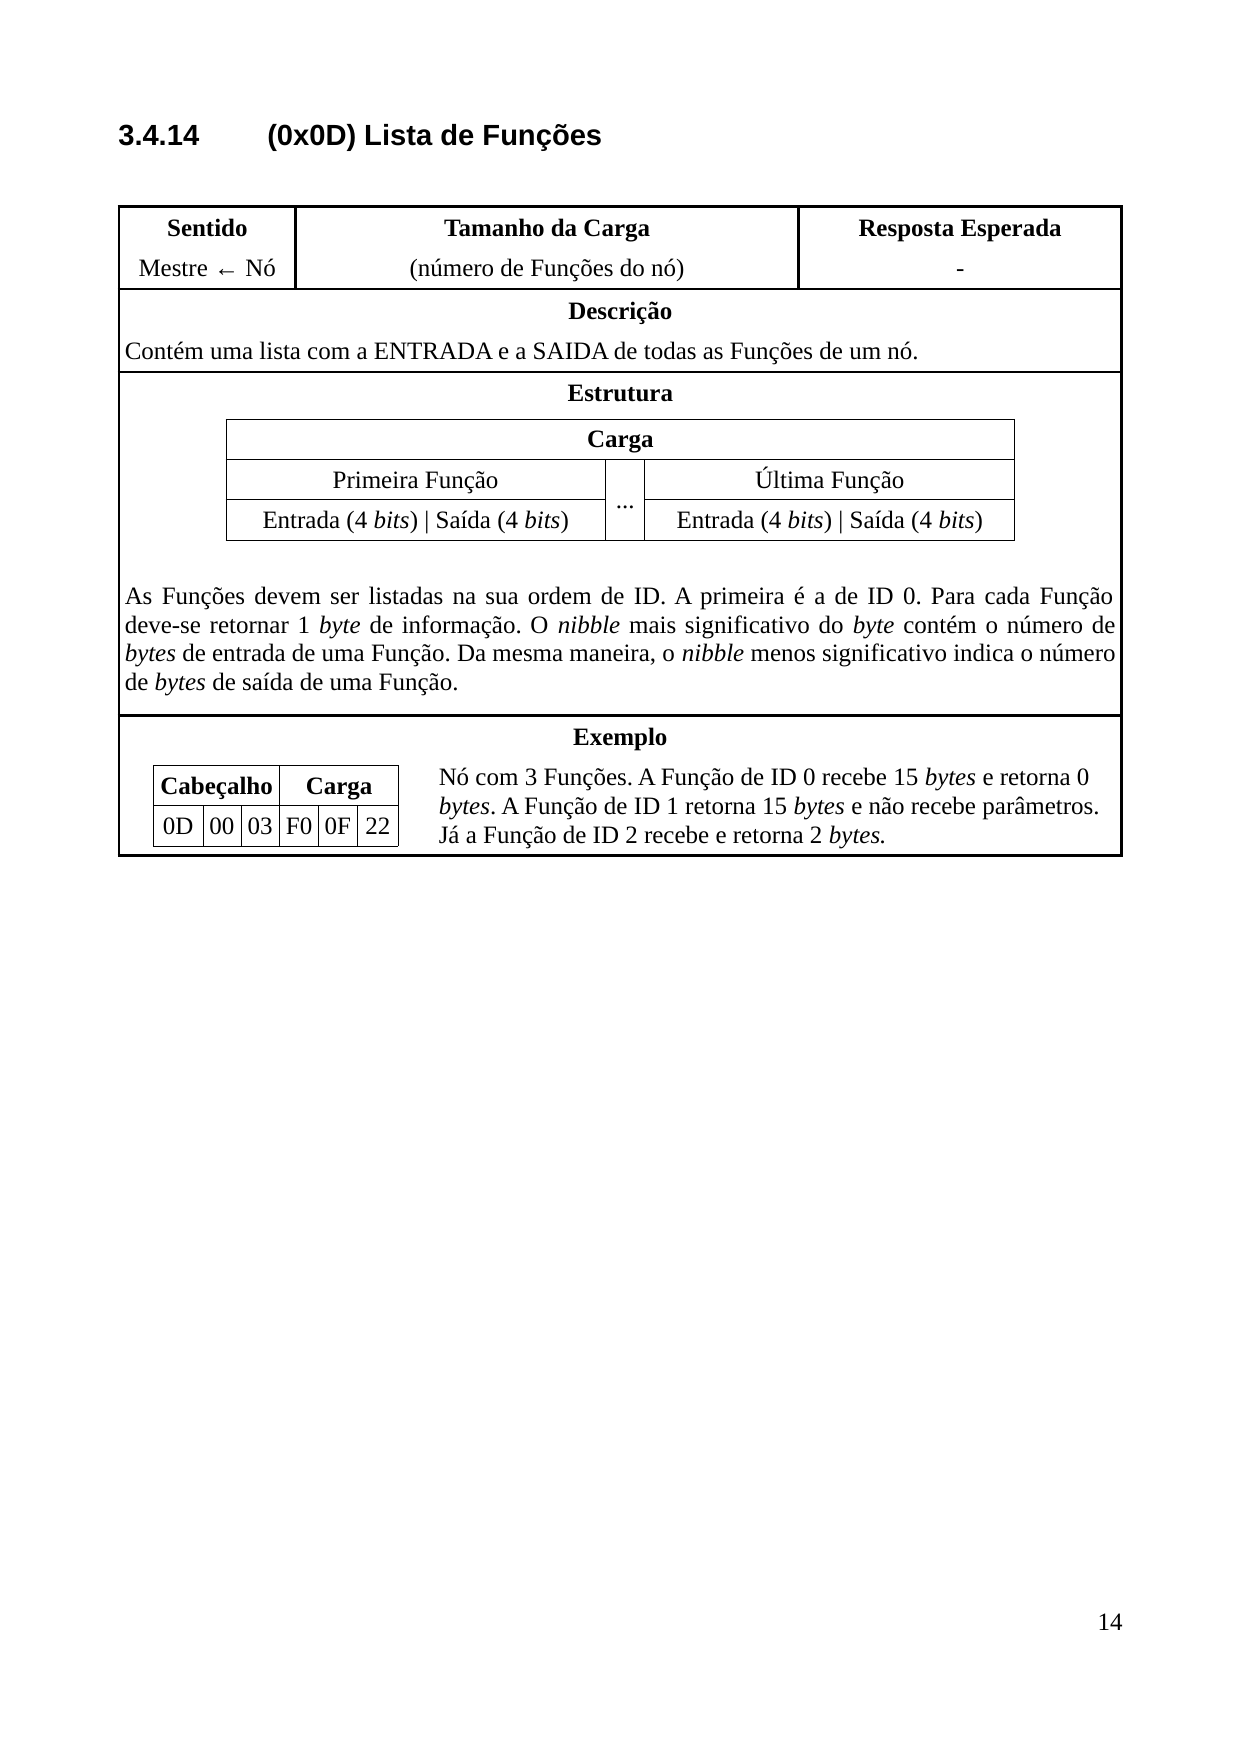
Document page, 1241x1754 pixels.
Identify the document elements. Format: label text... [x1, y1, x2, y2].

table_cell Descrição [120, 290, 1120, 330]
table_cell Contém uma lista com a ENTRADA e a SAIDA de todas as Funções de um nó. [120, 330, 1120, 371]
table_cell Entrada (4 bits) | Saída (4 bits) [645, 500, 1014, 540]
table_cell 0D [154, 806, 203, 846]
table_cell (número de Funções do nó) [297, 248, 797, 288]
table_cell Primeira Função [227, 460, 605, 499]
table_header Cabeçalho [154, 766, 279, 805]
table_cell Última Função [645, 460, 1014, 499]
table_cell ... [606, 460, 644, 540]
subtitle (0x0D) Lista de Funções [118, 118, 1122, 152]
table_cell 22 [358, 806, 398, 846]
table_header Carga [227, 420, 1014, 459]
table_cell Estrutura [120, 373, 1120, 413]
table_cell F0 [280, 806, 318, 846]
table_cell Entrada (4 bits) | Saída (4 bits) [227, 500, 605, 540]
table_header Carga [280, 766, 398, 805]
table_cell 03 [242, 806, 279, 846]
table_cell Nó com 3 Funções. A Função de ID 0 recebe 15 bytes e retorna 0 bytes. A Função de ID 1 retorna 15 bytes e não recebe parâmetros. Já a Função de ID 2 recebe e retorna 2 bytes. [433, 757, 1120, 854]
table_header Sentido [120, 208, 294, 248]
table_header Resposta Esperada [800, 208, 1120, 248]
table_header Tamanho da Carga [297, 208, 797, 248]
table_cell - [800, 248, 1120, 288]
table_cell Mestre ← Nó [120, 248, 294, 288]
table_cell 00 [204, 806, 241, 846]
table_cell 0F [319, 806, 357, 846]
table_cell Exemplo [120, 717, 1120, 757]
table_cell As Funções devem ser listadas na sua ordem de ID. A primeira é a de ID 0. Para cada Função deve-se retornar 1 byte de informação. O nibble mais significativo do byte contém o número de bytes de entrada de uma Função. Da mesma maneira, o nibble menos significativo indica o número de bytes de saída de uma Função. [120, 413, 1120, 714]
table_cell [120, 757, 433, 854]
